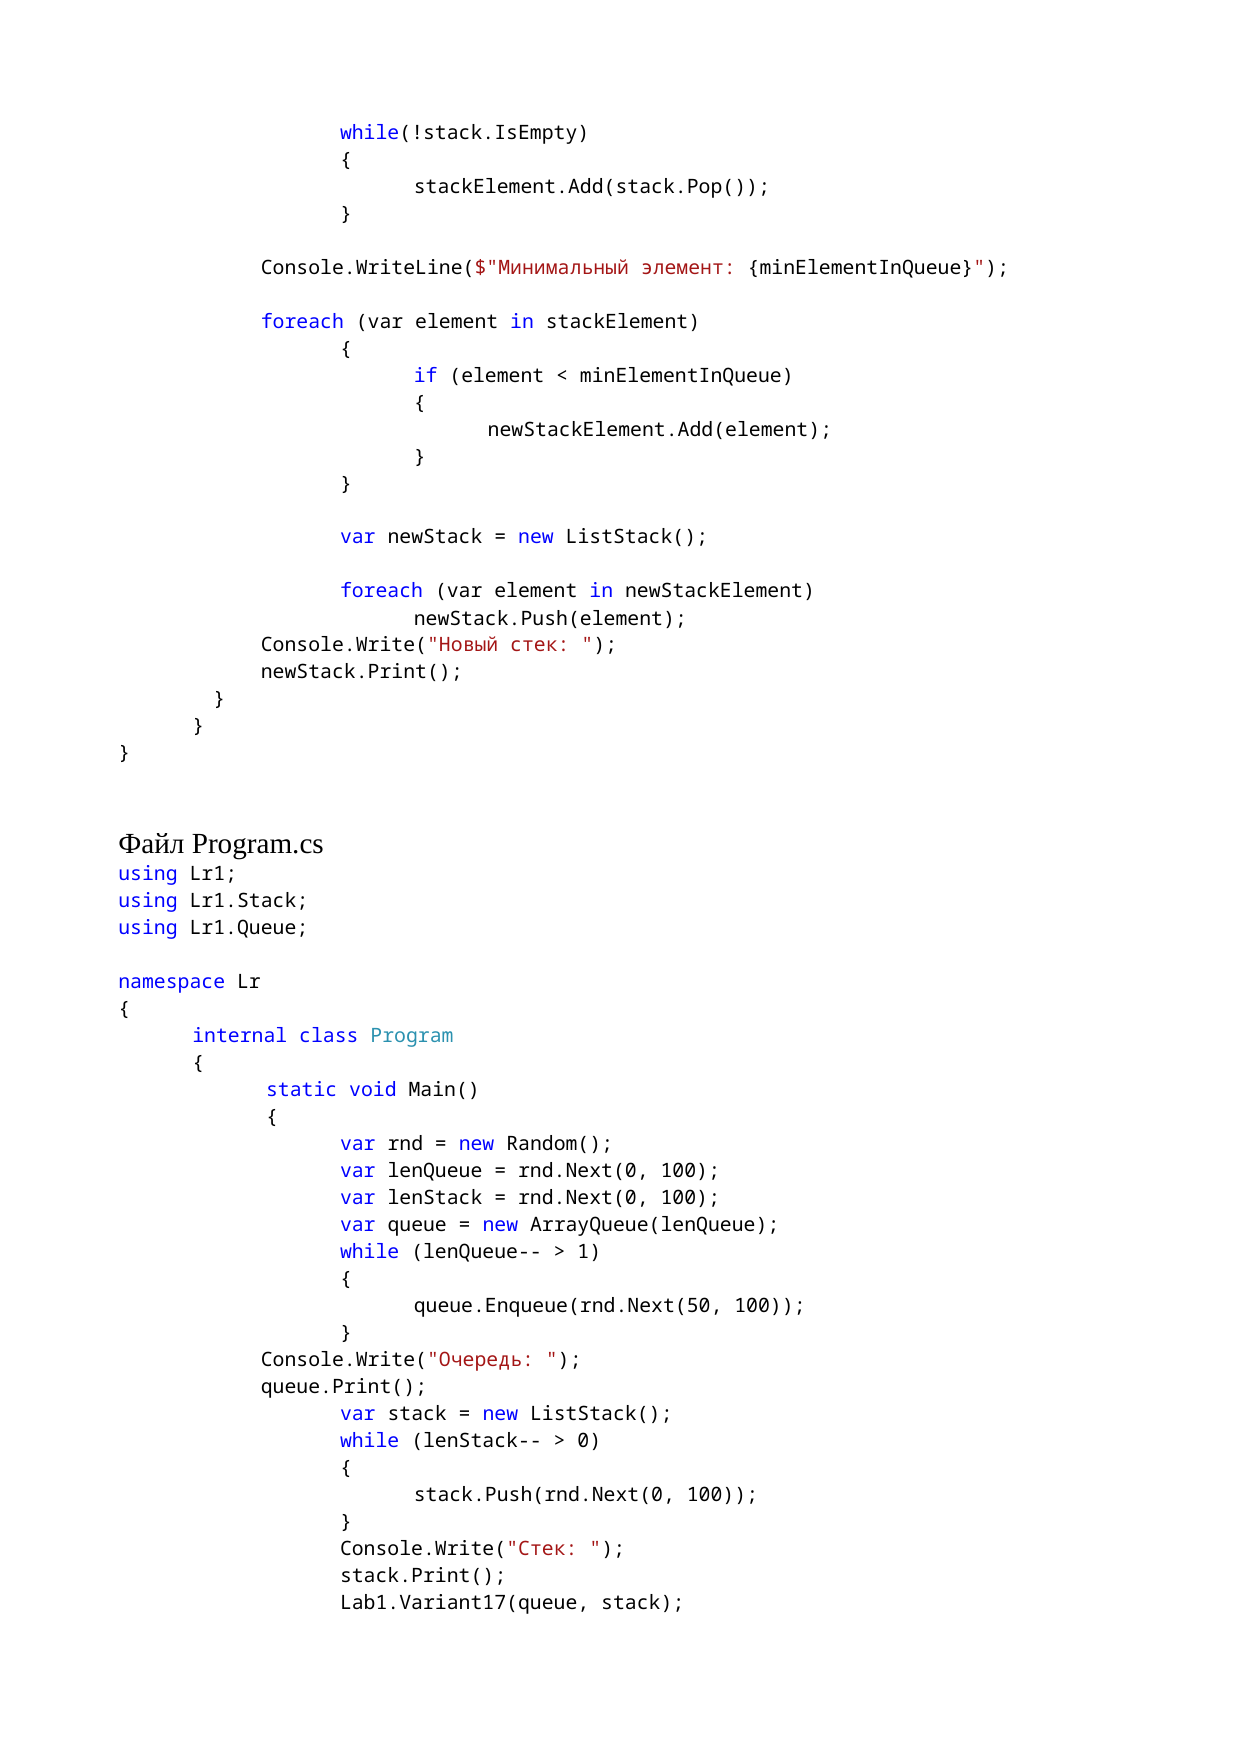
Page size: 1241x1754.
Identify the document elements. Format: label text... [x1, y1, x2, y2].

text { [118, 388, 1122, 415]
text stackElement.Add(stack.Pop()); [118, 172, 1122, 199]
text var rnd = new Random(); [118, 1129, 1122, 1156]
text stack.Push(rnd.Next(0, 100)); [118, 1480, 1122, 1507]
text { [118, 1264, 1122, 1291]
text } [118, 685, 1122, 712]
text } [118, 199, 1122, 226]
text } [118, 1507, 1122, 1534]
text static void Main() [118, 1076, 1122, 1102]
text if (element < minElementInQueue) [118, 361, 1122, 388]
text { [118, 334, 1122, 361]
text { [118, 145, 1122, 172]
text var newStack = new ListStack(); [118, 523, 1122, 550]
text } [118, 739, 1122, 766]
text while(!stack.IsEmpty) [118, 118, 1122, 145]
text { [118, 1453, 1122, 1480]
text Файл Program.cs [118, 826, 1122, 860]
text internal class Program [118, 1022, 1122, 1048]
text { [118, 1048, 1122, 1076]
text var lenStack = rnd.Next(0, 100); [118, 1183, 1122, 1210]
text { [118, 994, 1122, 1022]
text Lab1.Variant17(queue, stack); [118, 1588, 1122, 1615]
text newStack.Print(); [118, 658, 1122, 685]
text stack.Print(); [118, 1561, 1122, 1588]
text queue.Enqueue(rnd.Next(50, 100)); [118, 1291, 1122, 1318]
text var queue = new ArrayQueue(lenQueue); [118, 1210, 1122, 1237]
text var lenQueue = rnd.Next(0, 100); [118, 1156, 1122, 1183]
text Console.Write("Новый стек: "); [118, 631, 1122, 658]
text foreach (var element in newStackElement) [118, 577, 1122, 604]
text { [118, 1102, 1122, 1129]
text Console.Write("Стек: "); [118, 1534, 1122, 1561]
text Console.WriteLine($"Минимальный элемент: {minElementInQueue}"); [118, 253, 1122, 280]
text foreach (var element in stackElement) [118, 307, 1122, 334]
text } [118, 1318, 1122, 1345]
text var stack = new ListStack(); [118, 1399, 1122, 1426]
text newStack.Push(element); [118, 604, 1122, 631]
text queue.Print(); [118, 1372, 1122, 1399]
text using Lr1; [118, 860, 1122, 887]
text Console.Write("Очередь: "); [118, 1345, 1122, 1372]
text while (lenStack-- > 0) [118, 1426, 1122, 1453]
text while (lenQueue-- > 1) [118, 1237, 1122, 1264]
text newStackElement.Add(element); [118, 415, 1122, 442]
text using Lr1.Stack; [118, 887, 1122, 914]
text namespace Lr [118, 968, 1122, 994]
text } [118, 712, 1122, 739]
text using Lr1.Queue; [118, 914, 1122, 941]
text } [118, 442, 1122, 469]
text } [118, 469, 1122, 496]
